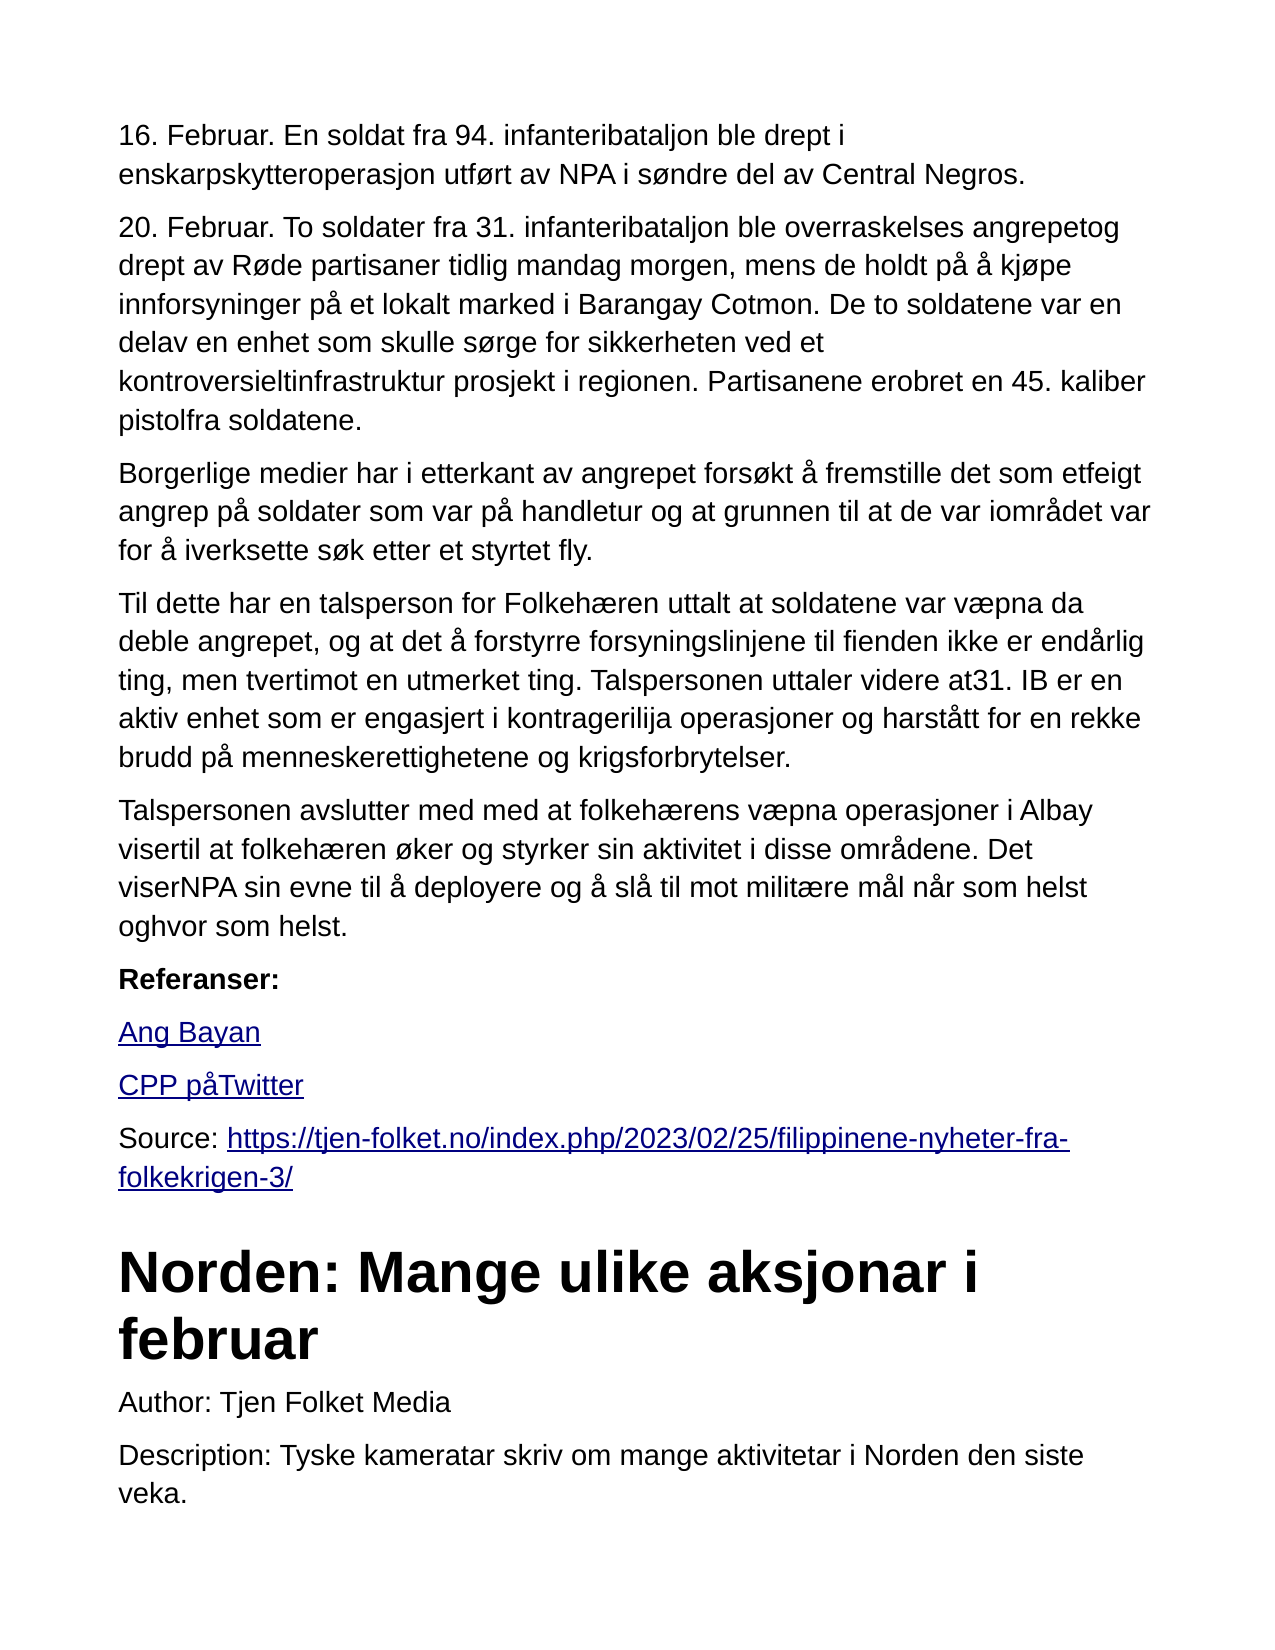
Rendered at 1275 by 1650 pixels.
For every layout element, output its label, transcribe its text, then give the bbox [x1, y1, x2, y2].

text Borgerlige medier har i etterkant av angrepet forsøkt å fremstille det som etfeigt angrep på soldater som var på handletur og at grunnen til at de var iområdet var for å iverksette søk etter et styrtet fly. [118, 456, 1157, 566]
text 16. Februar. En soldat fra 94. infanteribataljon ble drept i enskarpskytteroperasjon utført av NPA i søndre del av Central Negros. [118, 118, 1157, 190]
subtitle Norden: Mange ulike aksjonar i februar [118, 1238, 1157, 1372]
text Til dette har en talsperson for Folkehæren uttalt at soldatene var væpna da deble angrepet, og at det å forstyrre forsyningslinjene til fienden ikke er endårlig ting, men tvertimot en utmerket ting. Talspersonen uttaler videre at31. IB er en aktiv enhet som er engasjert i kontragerilija operasjoner og harstått for en rekke brudd på menneskerettighetene og krigsforbrytelser. [118, 586, 1157, 773]
text Ang Bayan [118, 1015, 1157, 1048]
text 20. Februar. To soldater fra 31. infanteribataljon ble overraskelses angrepetog drept av Røde partisaner tidlig mandag morgen, mens de holdt på å kjøpe innforsyninger på et lokalt marked i Barangay Cotmon. De to soldatene var en delav en enhet som skulle sørge for sikkerheten ved et kontroversieltinfrastruktur prosjekt i regionen. Partisanene erobret en 45. kaliber pistolfra soldatene. [118, 210, 1157, 436]
text Author: Tjen Folket Media [118, 1384, 1157, 1418]
text Source: https://tjen-folket.no/index.php/2023/02/25/filippinene-nyheter-fra-folkekrigen-3/ [118, 1121, 1157, 1193]
text Talspersonen avslutter med med at folkehærens væpna operasjoner i Albay visertil at folkehæren øker og styrker sin aktivitet i disse områdene. Det viserNPA sin evne til å deployere og å slå til mot militære mål når som helst oghvor som helst. [118, 793, 1157, 942]
text CPP påTwitter [118, 1068, 1157, 1102]
text Description: Tyske kameratar skriv om mange aktivitetar i Norden den siste veka. [118, 1438, 1157, 1510]
text Referanser: [118, 962, 1157, 995]
